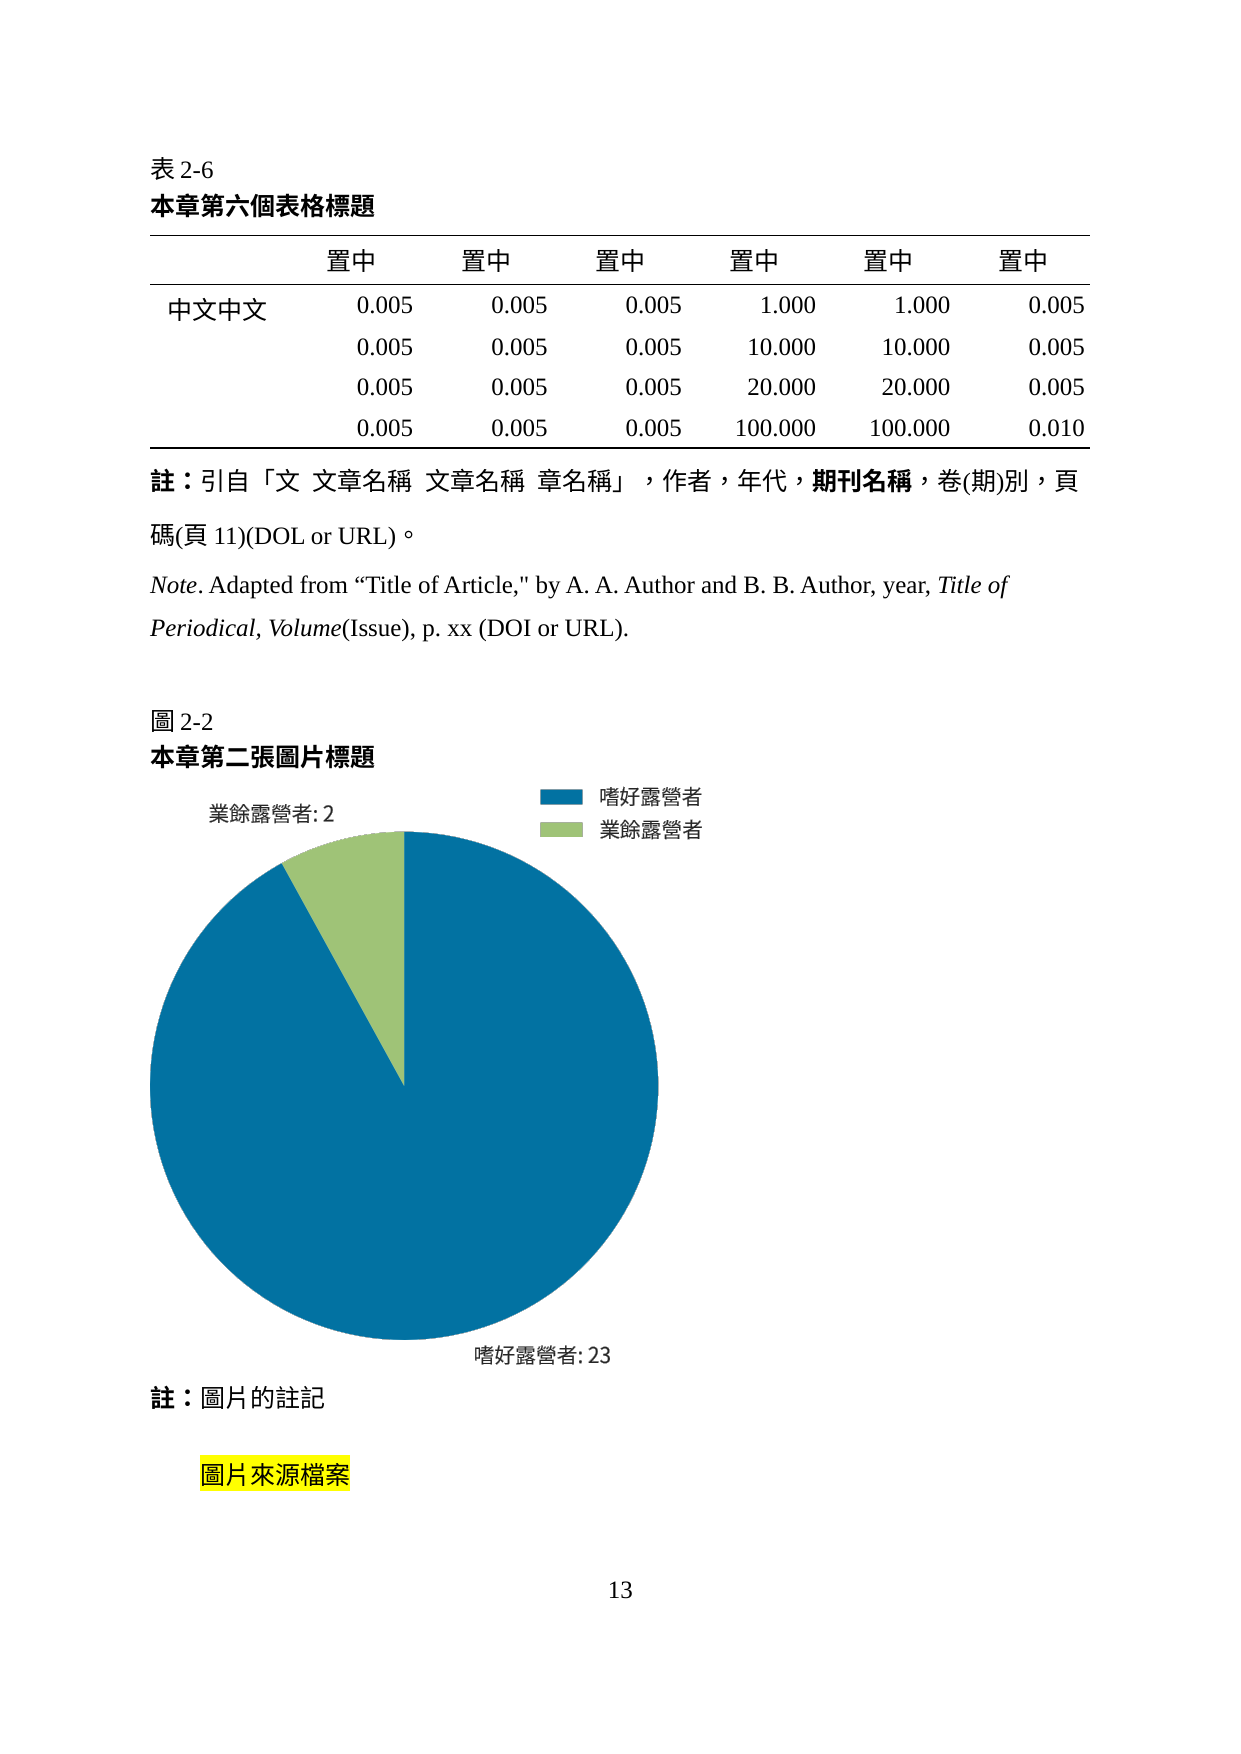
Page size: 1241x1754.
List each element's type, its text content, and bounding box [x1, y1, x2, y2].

table_cell 0.005 [284, 325, 418, 367]
table_cell 0.005 [553, 285, 687, 325]
table_cell 0.005 [956, 325, 1090, 367]
table_cell 100.000 [821, 407, 956, 447]
table_cell 1.000 [687, 285, 821, 325]
table_header 置中 [821, 236, 956, 284]
table_header [150, 236, 284, 284]
table_cell 0.005 [419, 407, 553, 447]
table_cell 0.005 [553, 407, 687, 447]
table_header 置中 [419, 236, 553, 284]
text Note. Adapted from “Title of Article," by A. A. Author and B. B. Author, year, Title of Periodical, Volume(Issue), p. xx (DOI or URL). [150, 570, 1090, 642]
table_cell 20.000 [821, 367, 956, 407]
table_cell 0.005 [419, 367, 553, 407]
table_cell 0.005 [284, 367, 418, 407]
table_cell 0.005 [553, 367, 687, 407]
table_cell 0.005 [553, 325, 687, 367]
text 圖片來源檔案 [150, 1455, 200, 1491]
table_header 置中 [553, 236, 687, 284]
table_cell 0.005 [956, 285, 1090, 325]
table_cell 0.005 [284, 285, 418, 325]
table_header 置中 [284, 236, 418, 284]
table_cell 20.000 [687, 367, 821, 407]
table_cell 中文中文 [150, 285, 284, 447]
table_cell 0.010 [956, 407, 1090, 447]
text 圖2-2 本章第二張圖片標題 [150, 701, 1090, 774]
table_cell 100.000 [687, 407, 821, 447]
table_cell 1.000 [821, 285, 956, 325]
table_header 置中 [687, 236, 821, 284]
text 圖片來源檔案 [350, 1455, 1090, 1491]
text 註：引自「文 文章名稱 文章名稱 章名稱」，作者，年代，期刊名稱，卷(期)別，頁碼(頁11)(DOL or URL)。 [150, 461, 1090, 552]
table_cell 0.005 [284, 407, 418, 447]
table_header 置中 [956, 236, 1090, 284]
table_cell 0.005 [956, 367, 1090, 407]
text 表2-6 本章第六個表格標題 [150, 150, 1090, 222]
table_cell 10.000 [821, 325, 956, 367]
text 註：圖片的註記 [150, 1379, 1090, 1415]
table_cell 0.005 [419, 285, 553, 325]
table_cell 10.000 [687, 325, 821, 367]
picture [150, 786, 702, 1365]
table_cell 0.005 [419, 325, 553, 367]
